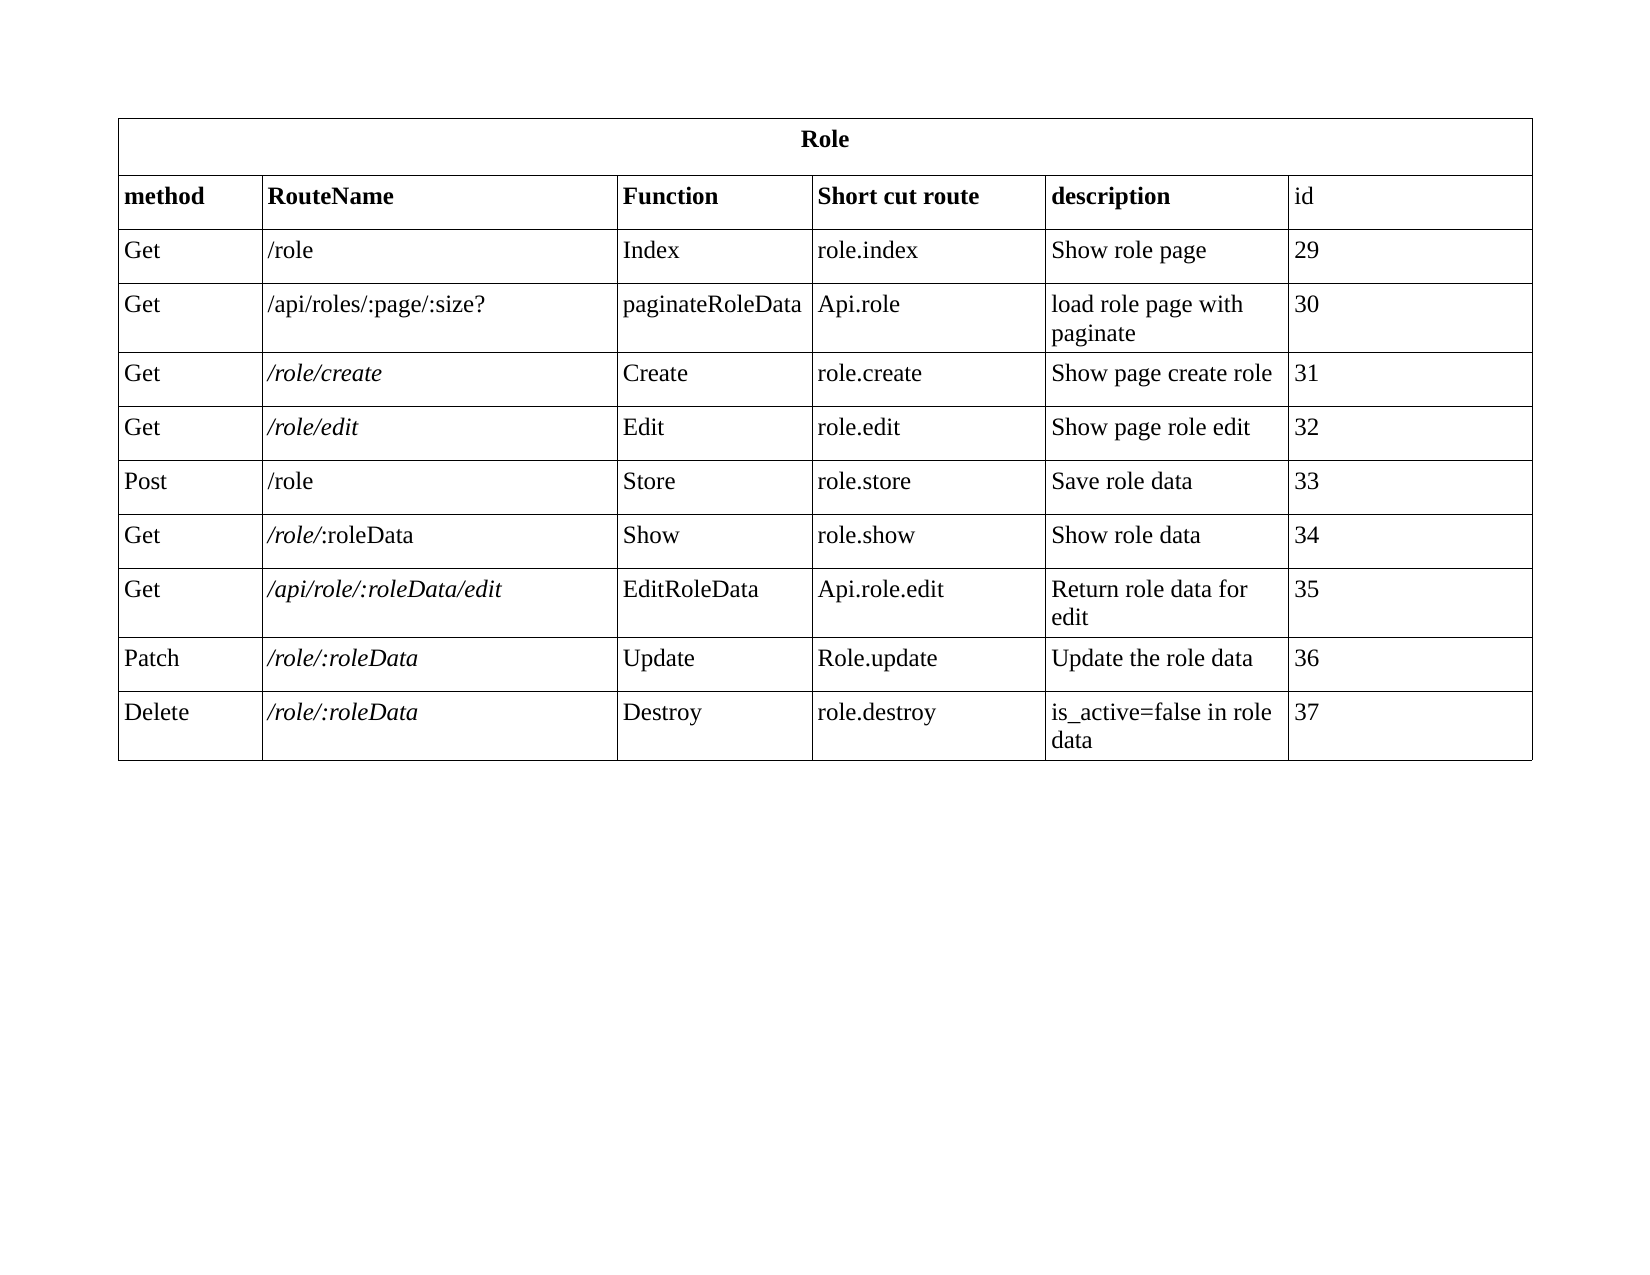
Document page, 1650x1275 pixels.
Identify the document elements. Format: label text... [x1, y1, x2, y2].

table_cell Update the role data [1046, 638, 1288, 691]
table_cell id [1289, 176, 1532, 229]
table_cell Show [618, 515, 812, 568]
table_cell 35 [1289, 569, 1532, 637]
table_cell role.create [813, 353, 1045, 406]
table_cell /role/:roleData [263, 692, 617, 760]
table_cell role.edit [813, 407, 1045, 460]
table_cell Edit [618, 407, 812, 460]
table_cell Get [119, 230, 262, 283]
table_cell Show role page [1046, 230, 1288, 283]
table_cell Short cut route [813, 176, 1045, 229]
table_cell Api.role.edit [813, 569, 1045, 637]
table_cell Get [119, 284, 262, 352]
table_cell paginateRoleData [618, 284, 812, 352]
table_cell method [119, 176, 262, 229]
table_cell Get [119, 353, 262, 406]
table_cell /api/role/:roleData/edit [263, 569, 617, 637]
table_cell /api/roles/:page/:size? [263, 284, 617, 352]
table_cell Save role data [1046, 461, 1288, 514]
table_cell Create [618, 353, 812, 406]
table_cell 29 [1289, 230, 1532, 283]
table_header Role [119, 119, 1532, 175]
table_cell Show page create role [1046, 353, 1288, 406]
table_cell Role.update [813, 638, 1045, 691]
table_cell 36 [1289, 638, 1532, 691]
table_cell 33 [1289, 461, 1532, 514]
table_cell Get [119, 515, 262, 568]
table_cell 32 [1289, 407, 1532, 460]
table_cell /role [263, 230, 617, 283]
table_cell Show page role edit [1046, 407, 1288, 460]
table_cell Delete [119, 692, 262, 760]
table_cell Api.role [813, 284, 1045, 352]
table_cell /role/:roleData [263, 638, 617, 691]
table_cell role.show [813, 515, 1045, 568]
table_cell /role/:roleData [263, 515, 617, 568]
table_cell EditRoleData [618, 569, 812, 637]
table_cell description [1046, 176, 1288, 229]
table_cell Patch [119, 638, 262, 691]
table_cell 34 [1289, 515, 1532, 568]
table_cell Destroy [618, 692, 812, 760]
table_cell is_active=false in role data [1046, 692, 1288, 760]
table_cell role.index [813, 230, 1045, 283]
table_cell Function [618, 176, 812, 229]
table_cell Show role data [1046, 515, 1288, 568]
table_cell Get [119, 407, 262, 460]
table_cell /role [263, 461, 617, 514]
table_cell /role/edit [263, 407, 617, 460]
table_cell load role page with paginate [1046, 284, 1288, 352]
table_cell Update [618, 638, 812, 691]
table_cell /role/create [263, 353, 617, 406]
table_cell Index [618, 230, 812, 283]
table_cell Get [119, 569, 262, 637]
table_cell 31 [1289, 353, 1532, 406]
table_cell 37 [1289, 692, 1532, 760]
table_cell Store [618, 461, 812, 514]
table_cell role.destroy [813, 692, 1045, 760]
table_cell Return role data for edit [1046, 569, 1288, 637]
table_cell Post [119, 461, 262, 514]
table_cell 30 [1289, 284, 1532, 352]
table_cell role.store [813, 461, 1045, 514]
table_cell RouteName [263, 176, 617, 229]
